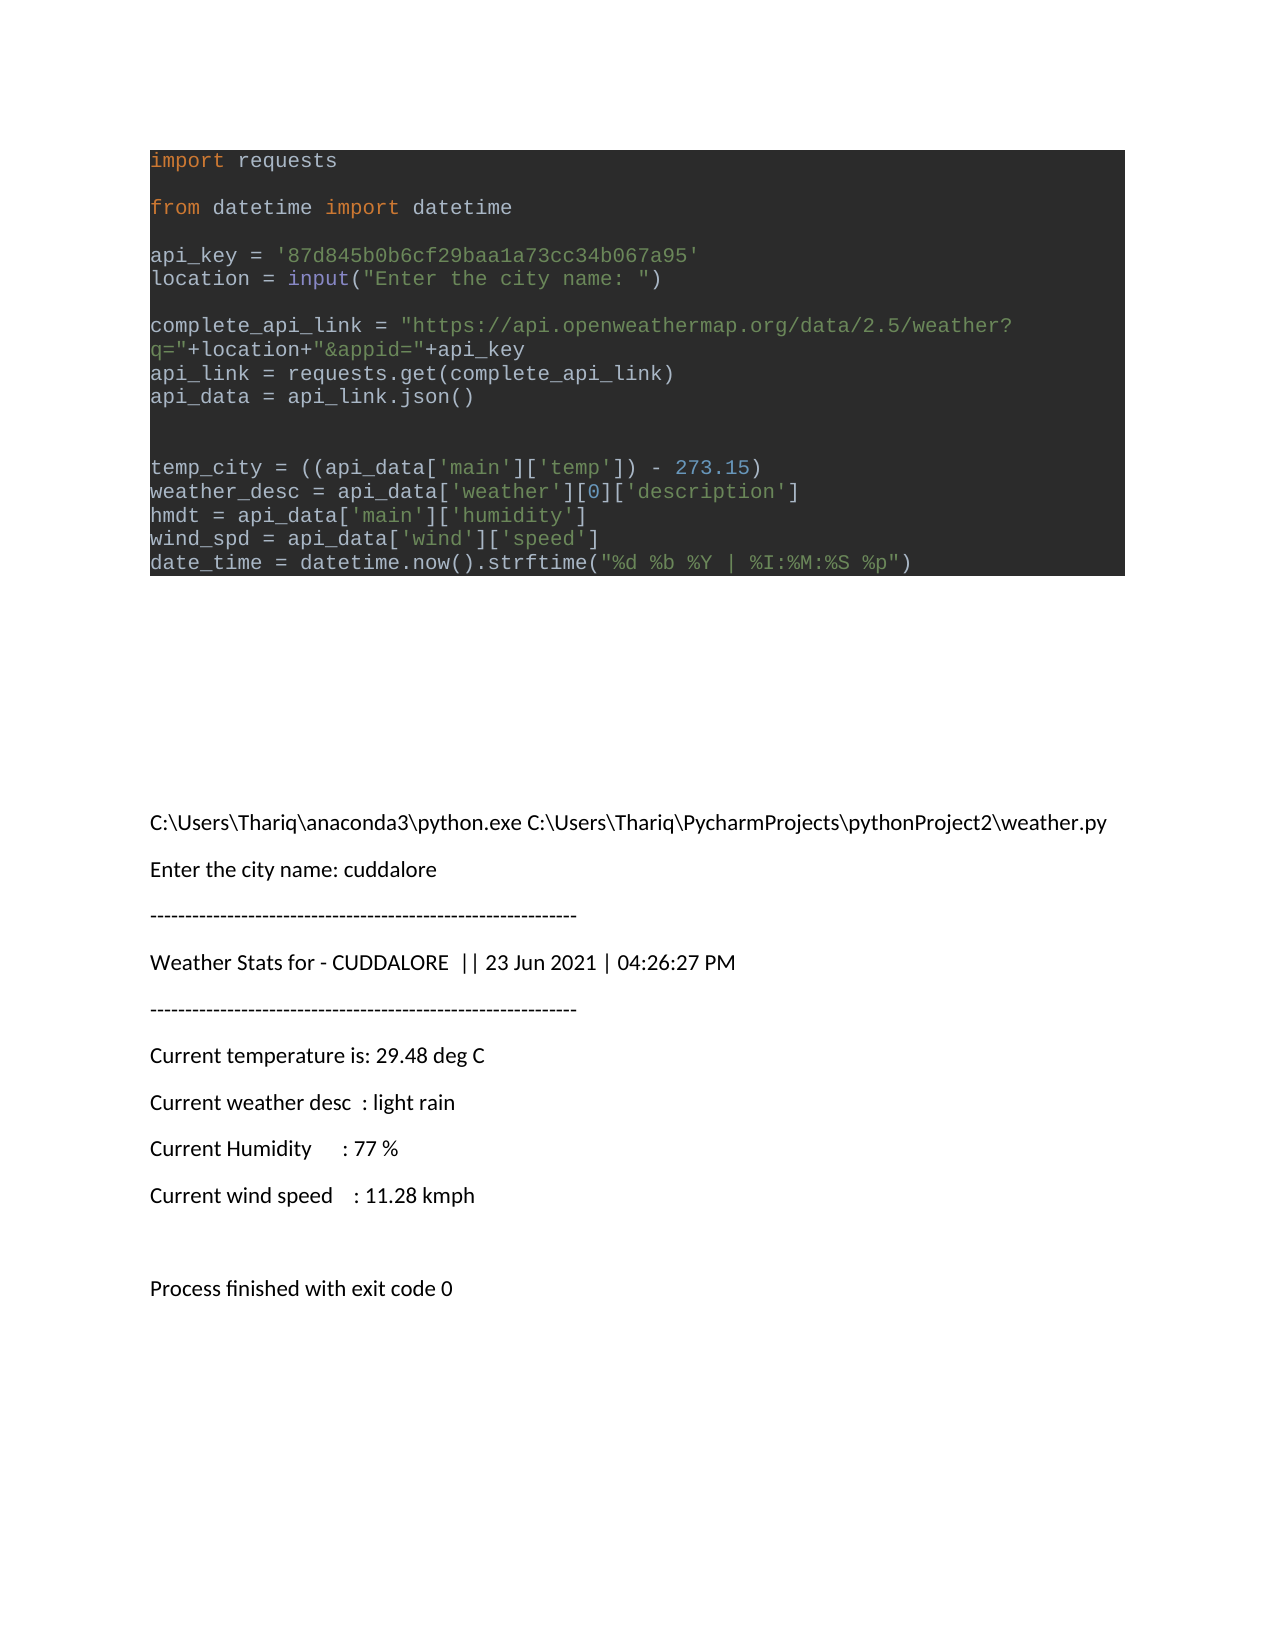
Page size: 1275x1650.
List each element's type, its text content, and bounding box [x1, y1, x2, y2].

text ------------------------------------------------------------- [150, 995, 1125, 1023]
text ------------------------------------------------------------- [150, 902, 1125, 929]
text Process finished with exit code 0 [150, 1274, 1125, 1302]
text Weather Stats for - CUDDALORE || 23 Jun 2021 | 04:26:27 PM [150, 948, 1125, 976]
text Current wind speed : 11.28 kmph [150, 1181, 1125, 1209]
text Current temperature is: 29.48 deg C [150, 1041, 1125, 1069]
text import requests from datetime import datetime api_key = '87d845b0b6cf29baa1a73cc34b067a95' location = input("Enter the city name: ") complete_api_link = "https://api.openweathermap.org/data/2.5/weather?q="+location+"&appid="+api_key api_link = requests.get(complete_api_link) api_data = api_link.json() temp_city = ((api_data['main']['temp']) - 273.15) weather_desc = api_data['weather'][0]['description'] hmdt = api_data['main']['humidity'] wind_spd = api_data['wind']['speed'] date_time = datetime.now().strftime("%d %b %Y | %I:%M:%S %p") [150, 150, 1125, 576]
text Current weather desc : light rain [150, 1088, 1125, 1116]
text Current Humidity : 77 % [150, 1134, 1125, 1162]
text Enter the city name: cuddalore [150, 855, 1125, 883]
text C:\Users\Thariq\anaconda3\python.exe C:\Users\Thariq\PycharmProjects\pythonProject2\weather.py [150, 808, 1125, 836]
